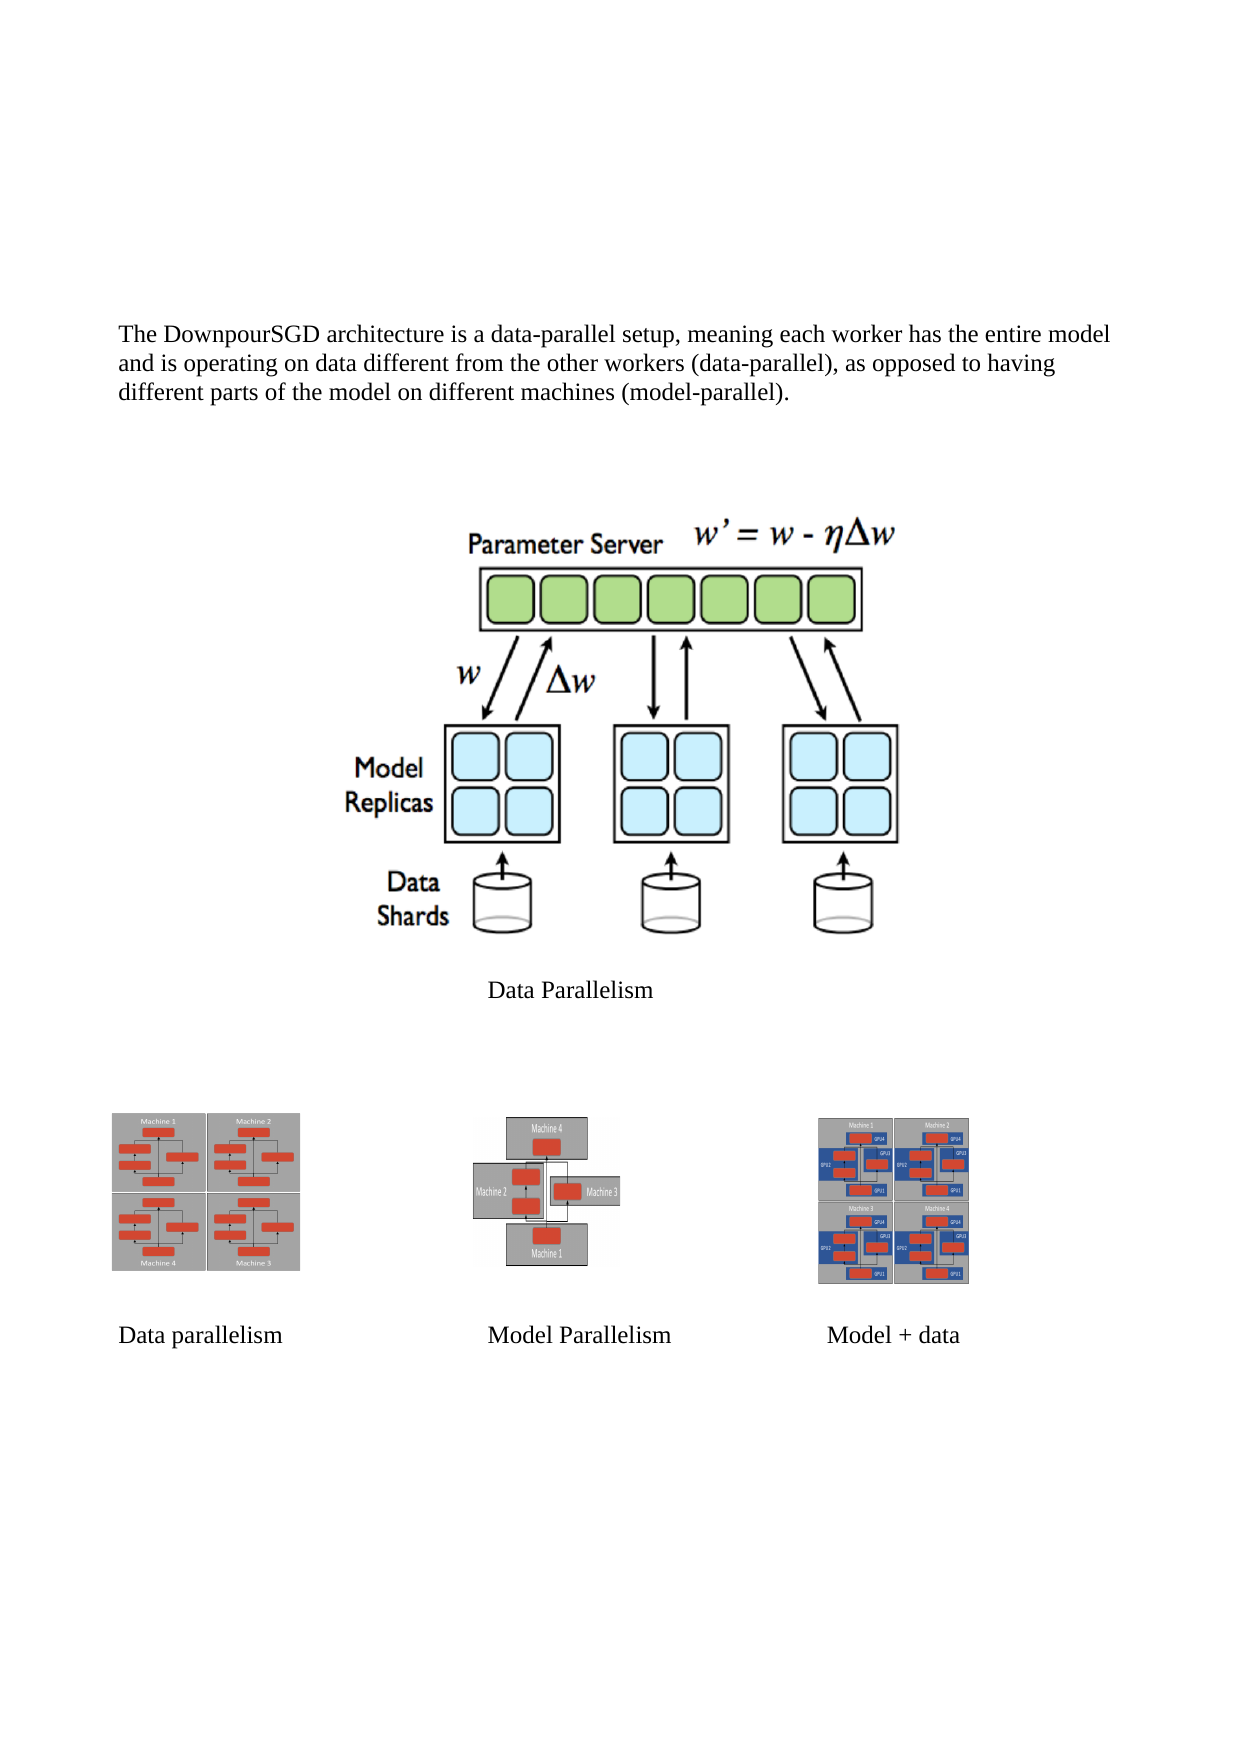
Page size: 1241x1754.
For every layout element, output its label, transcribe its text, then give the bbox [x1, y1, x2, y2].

picture [818, 1118, 969, 1284]
picture [290, 473, 924, 975]
picture [472, 1117, 621, 1267]
picture [111, 1113, 301, 1271]
text Data Parallelism [118, 975, 1122, 1003]
text The DownpourSGD architecture is a data-parallel setup, meaning each worker has the entire model and is operating on data different from the other workers (data-parallel), as opposed to having different parts of the model on different machines (model-parallel). [118, 319, 1122, 406]
text Data parallelism Model Parallelism Model + data [118, 1320, 1122, 1348]
